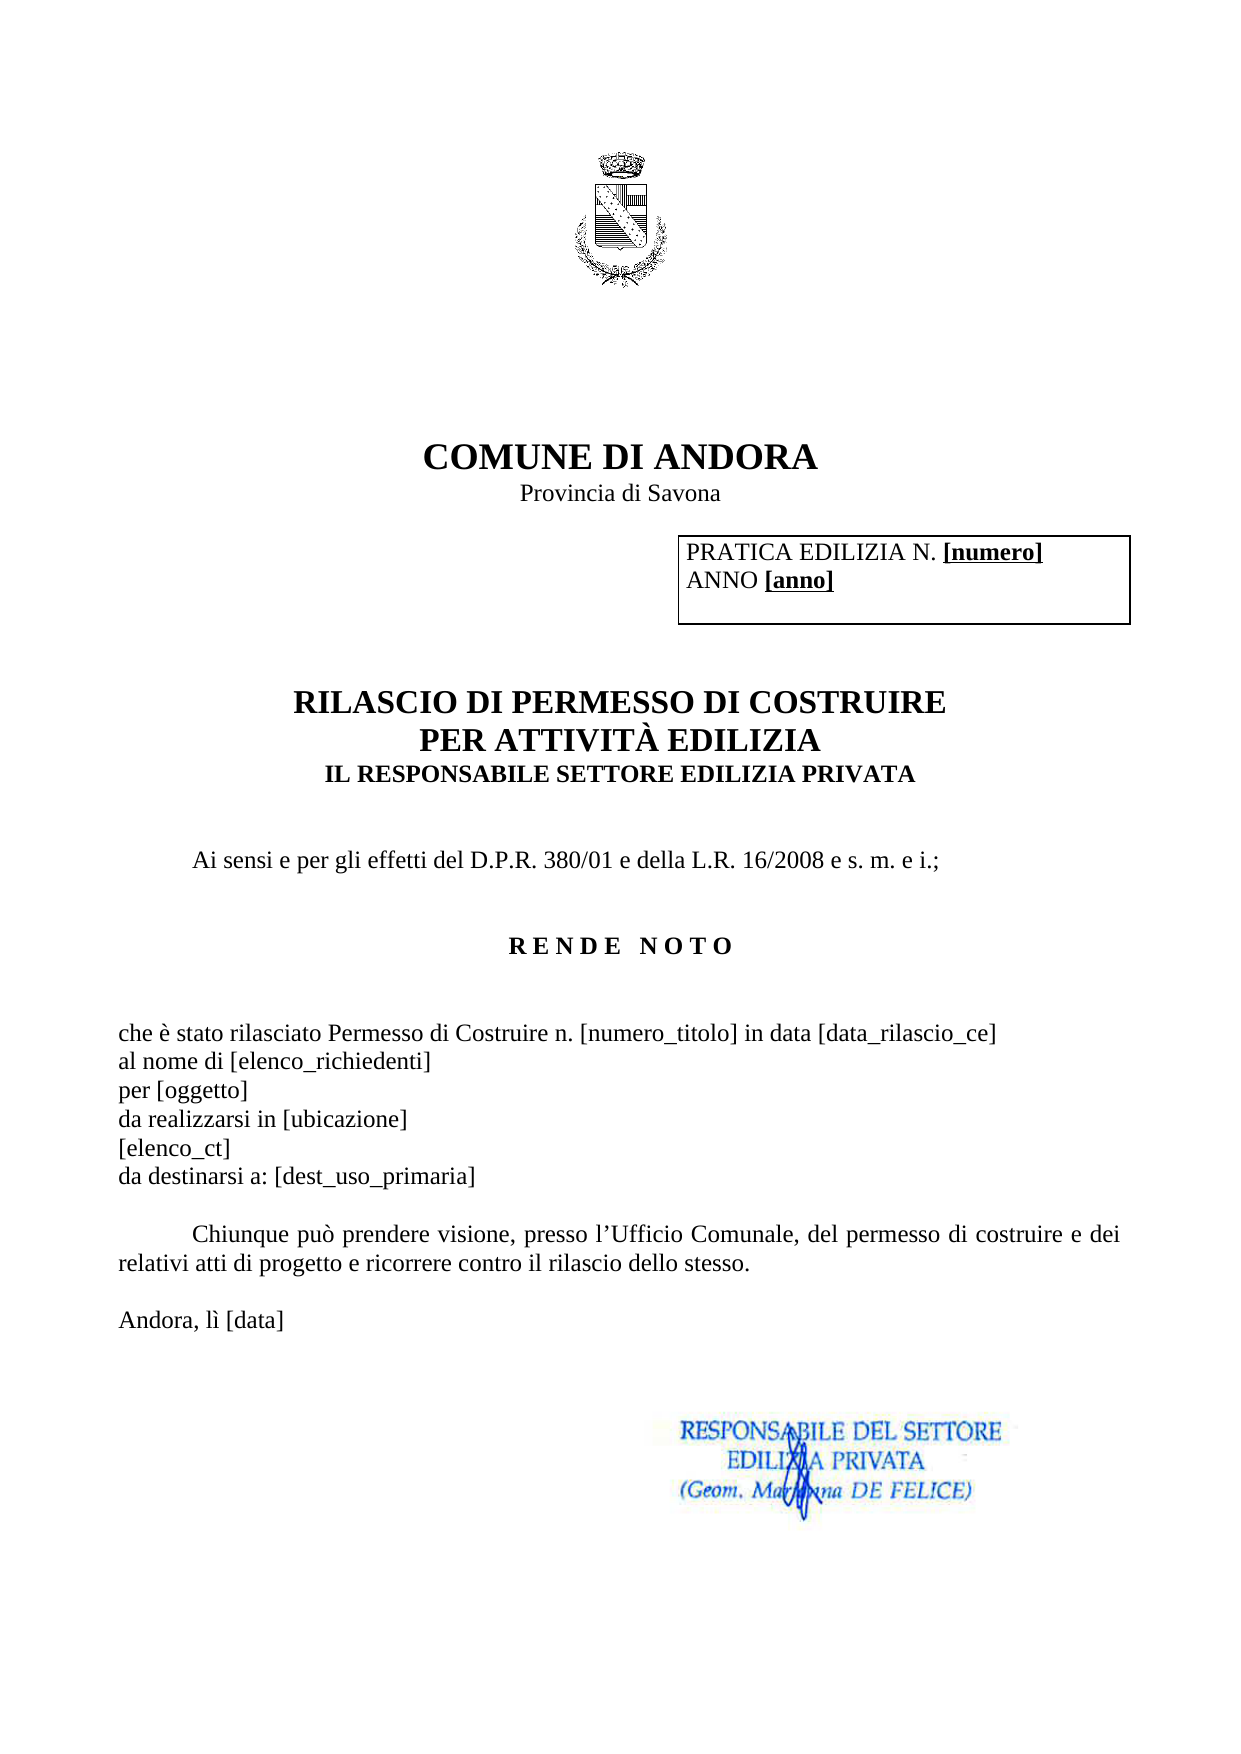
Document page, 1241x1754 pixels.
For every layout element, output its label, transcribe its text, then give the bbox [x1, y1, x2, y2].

table_header PRATICA EDILIZIA N. [numero] ANNO [anno] [679, 537, 1129, 623]
text IL RESPONSABILE SETTORE EDILIZIA PRIVATA [118, 759, 1122, 788]
text da destinarsi a: [dest_uso_primaria] [118, 1161, 1122, 1190]
text Ai sensi e per gli effetti del D.P.R. 380/01 e della L.R. 16/2008 e s. m. e i.; [118, 845, 1122, 874]
text RILASCIO DI PERMESSO DI COSTRUIRE [118, 682, 1122, 721]
text PER ATTIVITÀ EDILIZIA [118, 721, 1122, 759]
text per [oggetto] [118, 1075, 1122, 1104]
text al nome di [elenco_richiedenti] [118, 1046, 1122, 1075]
text Chiunque può prendere visione, presso l’Ufficio Comunale, del permesso di costruire e dei relativi atti di progetto e ricorrere contro il rilascio dello stesso. [118, 1219, 1122, 1276]
picture [569, 150, 673, 291]
text COMUNE DI ANDORA [118, 435, 1122, 478]
text [elenco_ct] [118, 1133, 1122, 1161]
text R E N D E N O T O [118, 931, 1122, 960]
text Andora, lì [data] [118, 1305, 1122, 1334]
text Provincia di Savona [118, 478, 1122, 507]
text da realizzarsi in [ubicazione] [118, 1104, 1122, 1133]
text che è stato rilasciato Permesso di Costruire n. [numero_titolo] in data [data_rilascio_ce] [118, 1018, 1122, 1046]
